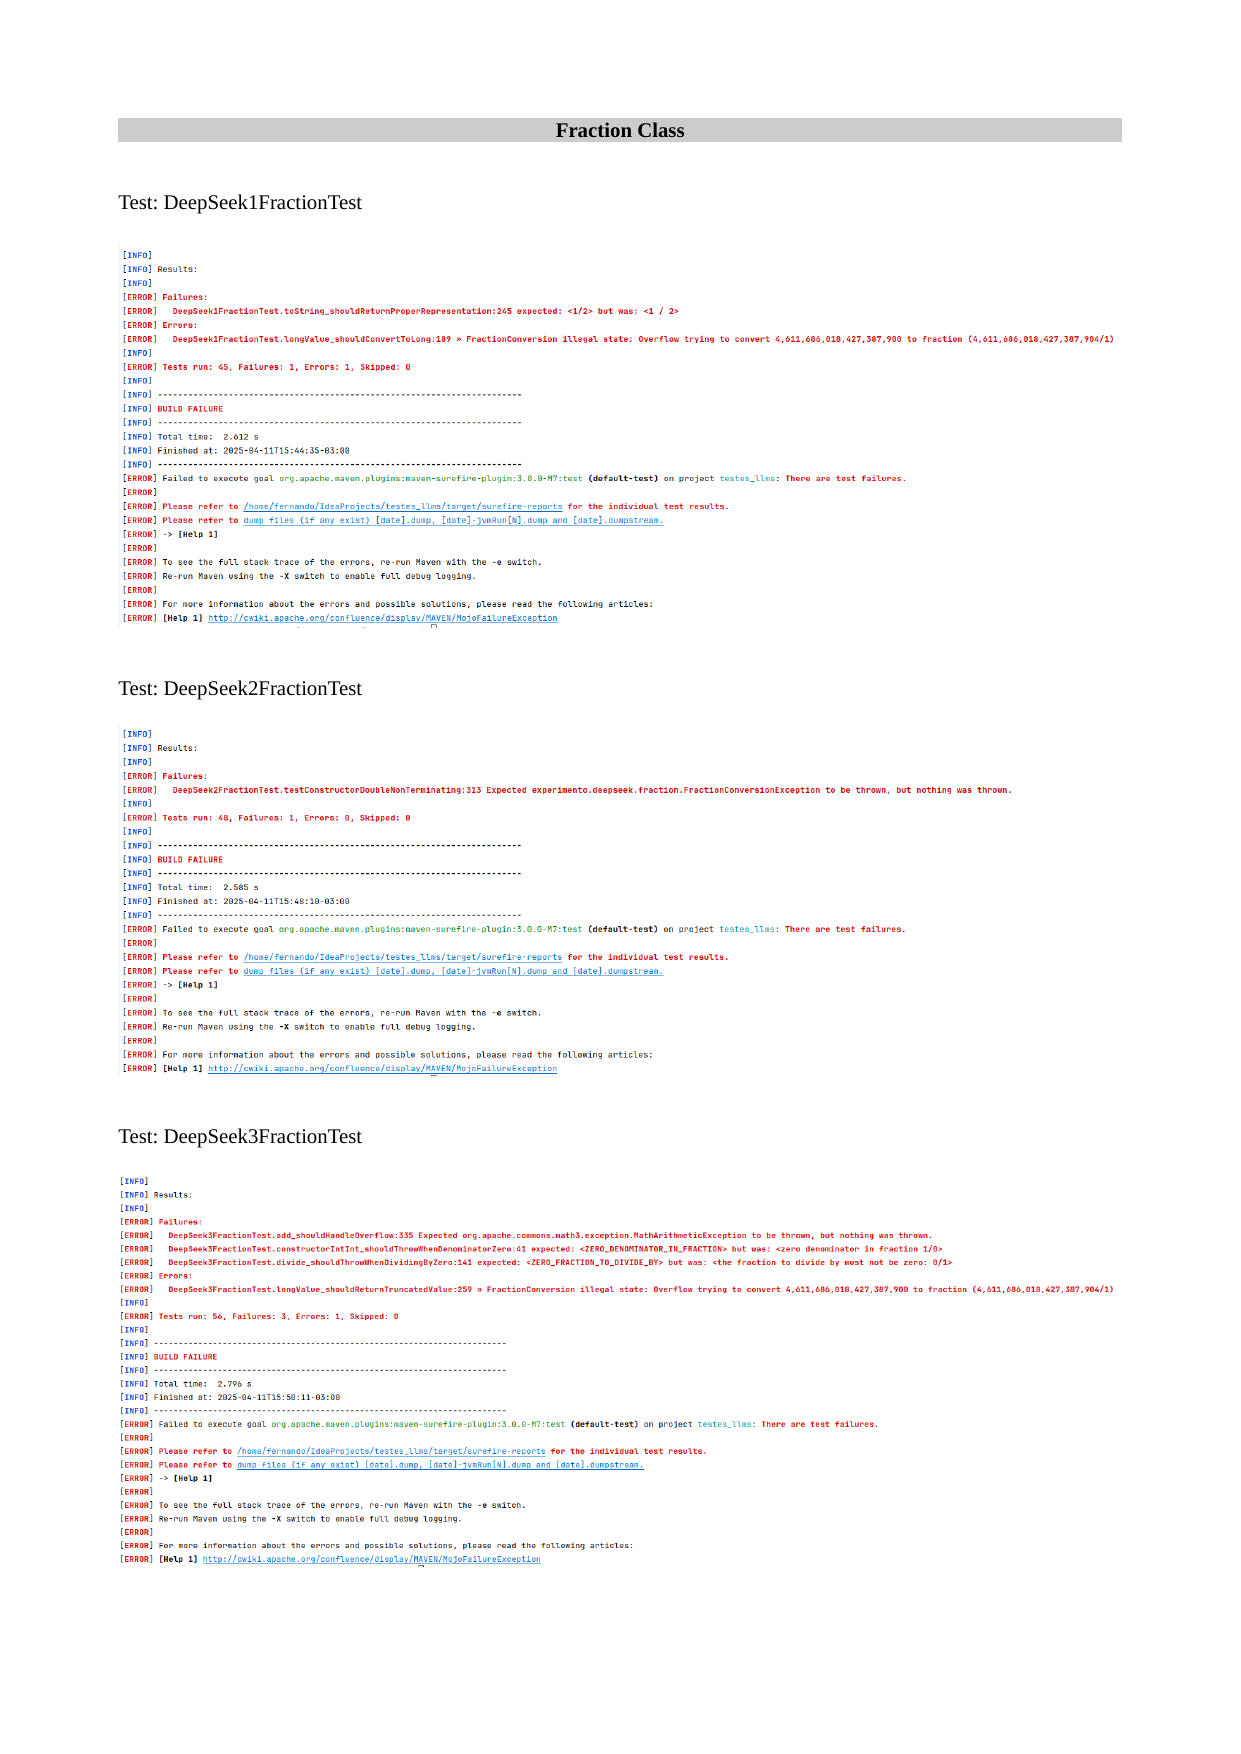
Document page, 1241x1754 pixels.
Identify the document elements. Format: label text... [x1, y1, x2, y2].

text Test: DeepSeek1FractionTest [118, 190, 1122, 214]
text Test: DeepSeek2FractionTest [118, 676, 1122, 700]
picture [118, 724, 1123, 1076]
text Test: DeepSeek3FractionTest [118, 1124, 1122, 1148]
picture [118, 1171, 1123, 1567]
picture [118, 243, 1123, 628]
text Fraction Class [118, 118, 1122, 142]
